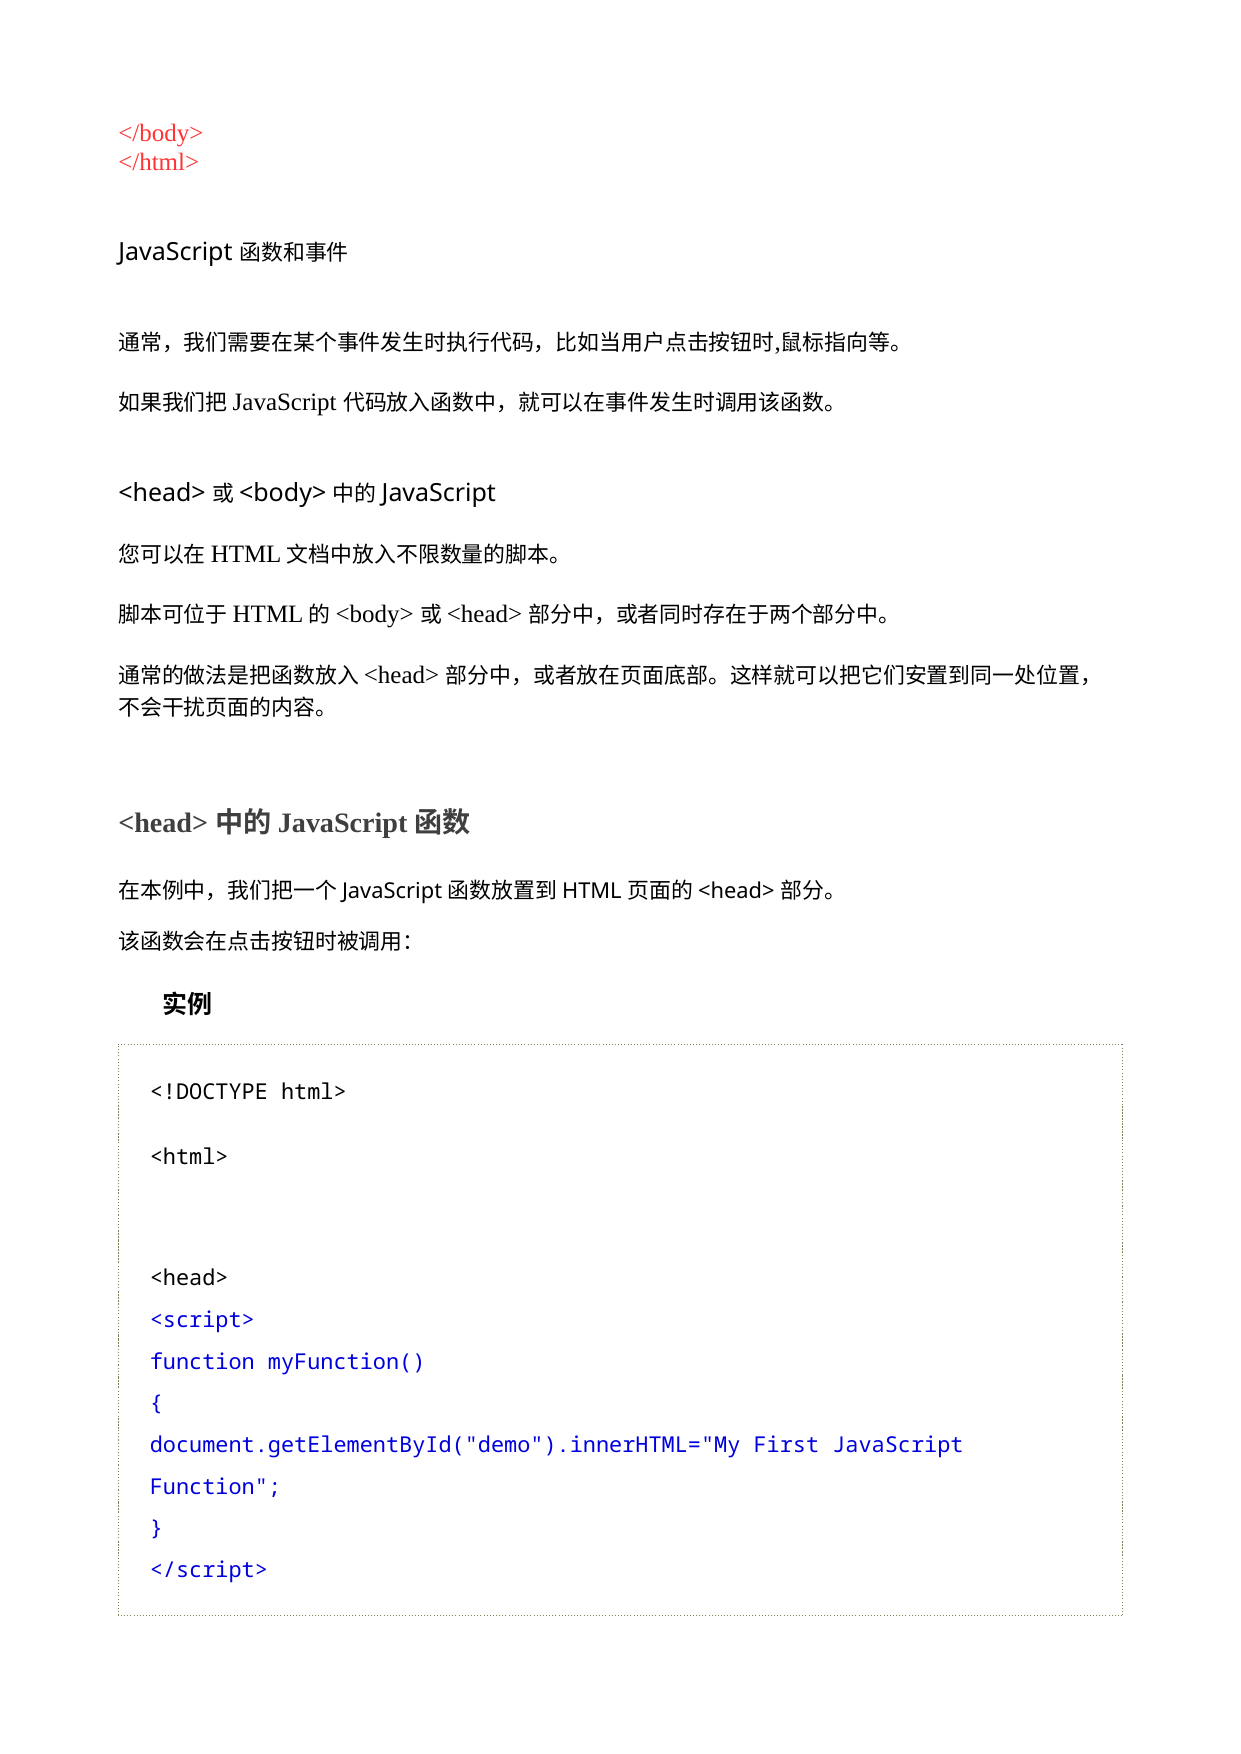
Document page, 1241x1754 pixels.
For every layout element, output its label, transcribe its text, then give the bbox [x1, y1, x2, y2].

text 实例 [118, 985, 1122, 1021]
text { [118, 1356, 1122, 1398]
text <head> 或 <body> 中的 JavaScript [118, 474, 1122, 508]
text 如果我们把 JavaScript 代码放入函数中，就可以在事件发生时调用该函数。 [118, 385, 1122, 417]
text function myFunction() [118, 1314, 1122, 1356]
text 通常，我们需要在某个事件发生时执行代码，比如当用户点击按钮时,鼠标指向等。 [118, 325, 1122, 356]
text <script> [118, 1273, 1122, 1314]
text document.getElementById("demo").innerHTML="My First JavaScript Function"; [118, 1398, 1122, 1481]
text 您可以在 HTML 文档中放入不限数量的脚本。 [118, 537, 1122, 569]
text JavaScript 函数和事件 [118, 233, 1122, 267]
text } [118, 1481, 1122, 1523]
subtitle <head> 中的 JavaScript 函数 [118, 799, 1122, 840]
text 该函数会在点击按钮时被调用： [118, 923, 1122, 956]
text <!DOCTYPE html> [118, 1044, 1122, 1106]
text </script> [118, 1523, 1122, 1615]
text 在本例中，我们把一个 JavaScript 函数放置到 HTML 页面的 <head> 部分。 [118, 872, 1122, 904]
text 脚本可位于 HTML 的 <body> 或 <head> 部分中，或者同时存在于两个部分中。 [118, 597, 1122, 629]
text <head> [118, 1231, 1122, 1273]
text 通常的做法是把函数放入 <head> 部分中，或者放在页面底部。这样就可以把它们安置到同一处位置，不会干扰页面的内容。 [118, 658, 1122, 721]
text </body> [118, 118, 1122, 147]
text <html> [118, 1109, 1122, 1171]
text </html> [118, 147, 1122, 176]
